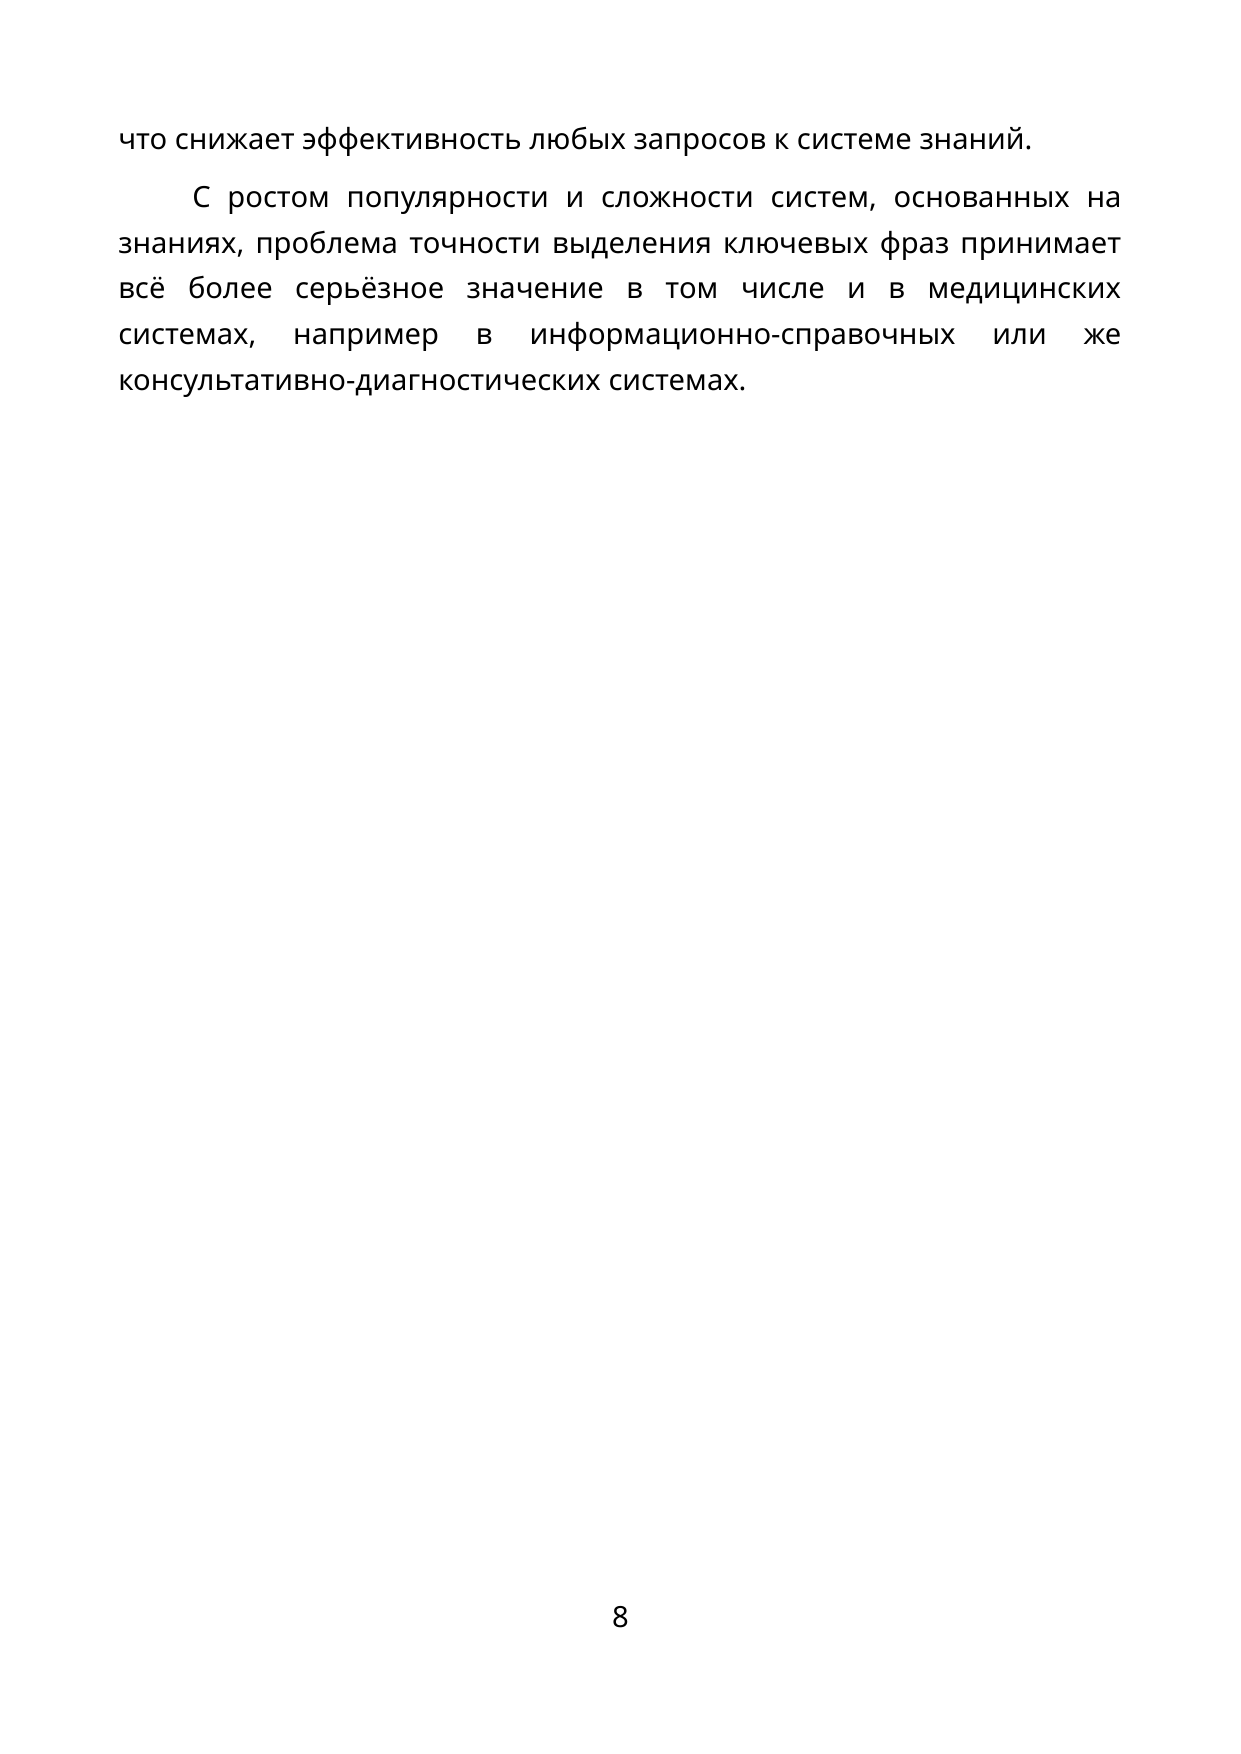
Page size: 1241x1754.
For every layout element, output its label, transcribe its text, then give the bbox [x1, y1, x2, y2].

text С ростом популярности и сложности систем, основанных на знаниях, проблема точности выделения ключевых фраз принимает всё более серьёзное значение в том числе и в медицинских системах, например в информационно-справочных или же консультативно-диагностических системах. [118, 176, 1122, 398]
text что снижает эффективность любых запросов к системе знаний. [118, 118, 1122, 158]
